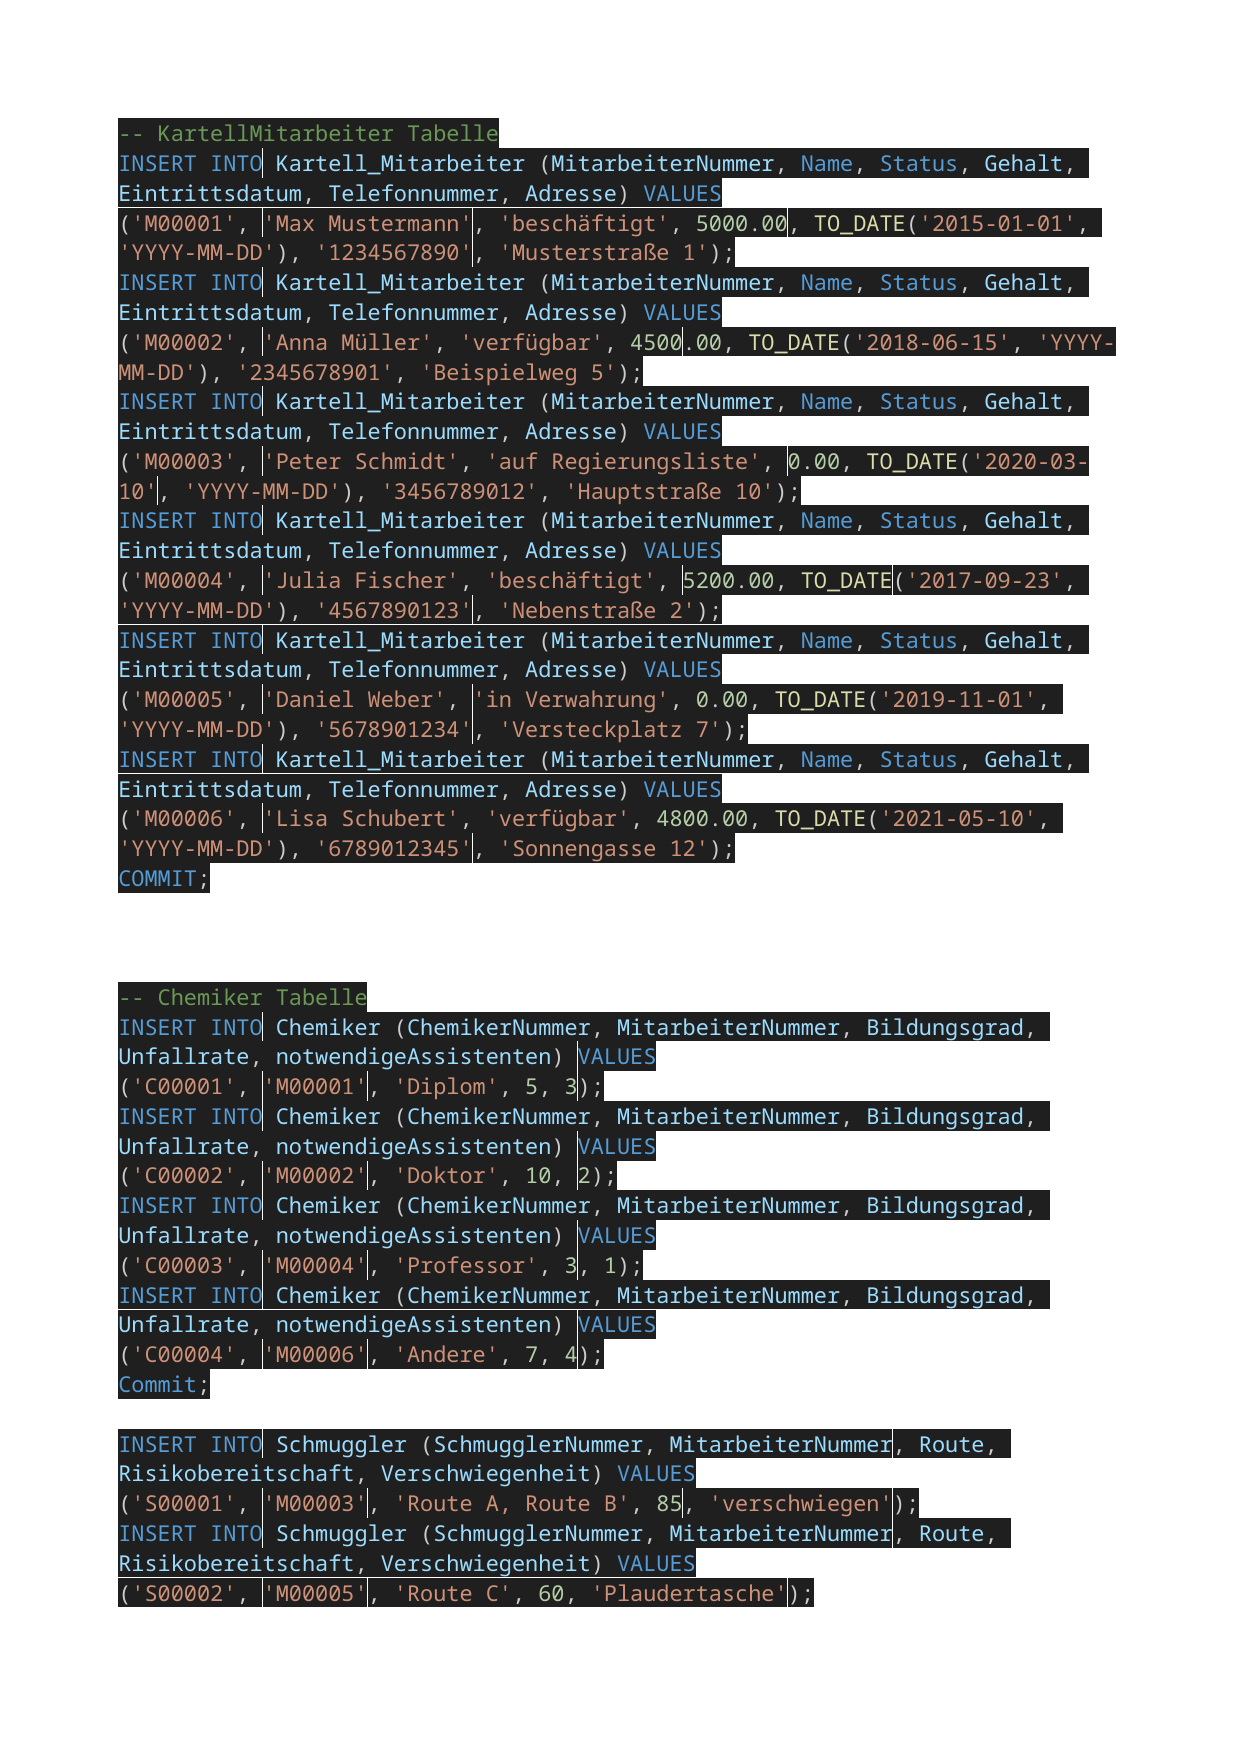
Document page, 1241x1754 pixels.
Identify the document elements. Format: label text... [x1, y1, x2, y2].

text ('M00006', 'Lisa Schubert', 'verfügbar', 4800.00, TO_DATE('2021-05-10', 'YYYY-MM-DD'), '6789012345', 'Sonnengasse 12'); [118, 803, 1122, 863]
text INSERT INTO Kartell_Mitarbeiter (MitarbeiterNummer, Name, Status, Gehalt, Eintrittsdatum, Telefonnummer, Adresse) VALUES [118, 148, 1122, 207]
text ('C00001', 'M00001', 'Diplom', 5, 3); [118, 1071, 1122, 1101]
text -- Chemiker Tabelle [118, 982, 1122, 1012]
text -- KartellMitarbeiter Tabelle [118, 118, 1122, 148]
text INSERT INTO Kartell_Mitarbeiter (MitarbeiterNummer, Name, Status, Gehalt, Eintrittsdatum, Telefonnummer, Adresse) VALUES [118, 744, 1122, 803]
text ('M00005', 'Daniel Weber', 'in Verwahrung', 0.00, TO_DATE('2019-11-01', 'YYYY-MM-DD'), '5678901234', 'Versteckplatz 7'); [118, 684, 1122, 744]
text ('C00002', 'M00002', 'Doktor', 10, 2); [118, 1161, 1122, 1190]
text INSERT INTO Kartell_Mitarbeiter (MitarbeiterNummer, Name, Status, Gehalt, Eintrittsdatum, Telefonnummer, Adresse) VALUES [118, 505, 1122, 565]
text INSERT INTO Schmuggler (SchmugglerNummer, MitarbeiterNummer, Route, Risikobereitschaft, Verschwiegenheit) VALUES [118, 1518, 1122, 1577]
text INSERT INTO Kartell_Mitarbeiter (MitarbeiterNummer, Name, Status, Gehalt, Eintrittsdatum, Telefonnummer, Adresse) VALUES [118, 267, 1122, 327]
text COMMIT; [118, 863, 1122, 893]
text INSERT INTO Kartell_Mitarbeiter (MitarbeiterNummer, Name, Status, Gehalt, Eintrittsdatum, Telefonnummer, Adresse) VALUES [118, 624, 1122, 684]
text ('C00004', 'M00006', 'Andere', 7, 4); [118, 1339, 1122, 1369]
text ('M00004', 'Julia Fischer', 'beschäftigt', 5200.00, TO_DATE('2017-09-23', 'YYYY-MM-DD'), '4567890123', 'Nebenstraße 2'); [118, 565, 1122, 624]
text ('C00003', 'M00004', 'Professor', 3, 1); [118, 1250, 1122, 1280]
text ('M00002', 'Anna Müller', 'verfügbar', 4500.00, TO_DATE('2018-06-15', 'YYYY-MM-DD'), '2345678901', 'Beispielweg 5'); [118, 327, 1122, 386]
text INSERT INTO Schmuggler (SchmugglerNummer, MitarbeiterNummer, Route, Risikobereitschaft, Verschwiegenheit) VALUES [118, 1428, 1122, 1488]
text ('S00002', 'M00005', 'Route C', 60, 'Plaudertasche'); [118, 1577, 1122, 1607]
text ('M00001', 'Max Mustermann', 'beschäftigt', 5000.00, TO_DATE('2015-01-01', 'YYYY-MM-DD'), '1234567890', 'Musterstraße 1'); [118, 207, 1122, 267]
text ('M00003', 'Peter Schmidt', 'auf Regierungsliste', 0.00, TO_DATE('2020-03-10', 'YYYY-MM-DD'), '3456789012', 'Hauptstraße 10'); [118, 446, 1122, 505]
text INSERT INTO Chemiker (ChemikerNummer, MitarbeiterNummer, Bildungsgrad, Unfallrate, notwendigeAssistenten) VALUES [118, 1190, 1122, 1250]
text ('S00001', 'M00003', 'Route A, Route B', 85, 'verschwiegen'); [118, 1488, 1122, 1518]
text INSERT INTO Chemiker (ChemikerNummer, MitarbeiterNummer, Bildungsgrad, Unfallrate, notwendigeAssistenten) VALUES [118, 1280, 1122, 1339]
text Commit; [118, 1369, 1122, 1399]
text INSERT INTO Chemiker (ChemikerNummer, MitarbeiterNummer, Bildungsgrad, Unfallrate, notwendigeAssistenten) VALUES [118, 1012, 1122, 1071]
text INSERT INTO Kartell_Mitarbeiter (MitarbeiterNummer, Name, Status, Gehalt, Eintrittsdatum, Telefonnummer, Adresse) VALUES [118, 386, 1122, 446]
text INSERT INTO Chemiker (ChemikerNummer, MitarbeiterNummer, Bildungsgrad, Unfallrate, notwendigeAssistenten) VALUES [118, 1101, 1122, 1161]
